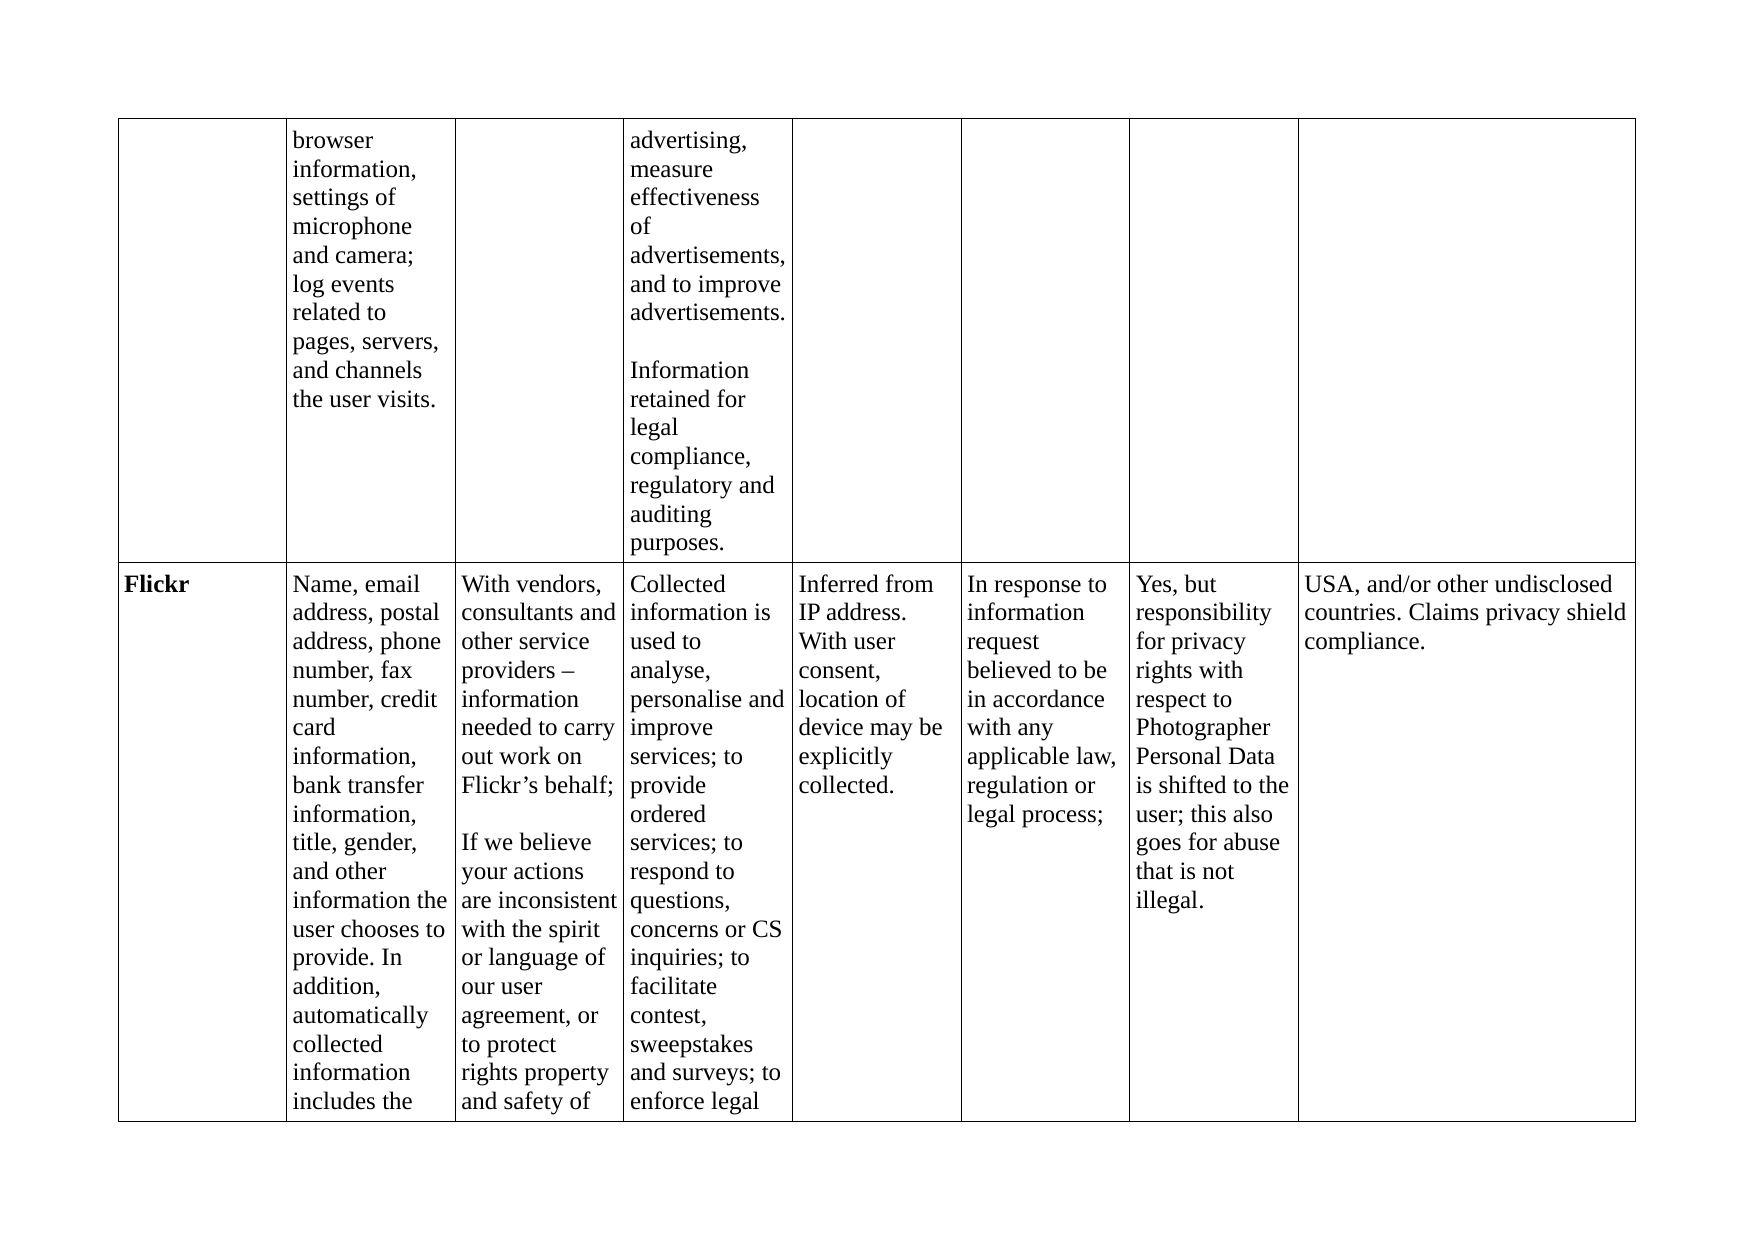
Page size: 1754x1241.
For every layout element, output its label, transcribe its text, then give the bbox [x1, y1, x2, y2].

table_cell Flickr [119, 563, 286, 1121]
table_cell [962, 119, 1129, 562]
table_cell Name, email address, postal address, phone number, fax number, credit card information, bank transfer information, title, gender, and other information the user chooses to provide. In addition, automatically collected information includes the [287, 563, 455, 1121]
table_cell Collected information is used to analyse, personalise and improve services; to provide ordered services; to respond to questions, concerns or CS inquiries; to facilitate contest, sweepstakes and surveys; to enforce legal [624, 563, 792, 1121]
table_cell advertising, measure effectiveness of advertisements, and to improve advertisements. Information retained for legal compliance, regulatory and auditing purposes. [624, 119, 792, 562]
table_cell With vendors, consultants and other service providers – information needed to carry out work on Flickr’s behalf; If we believe your actions are inconsistent with the spirit or language of our user agreement, or to protect rights property and safety of [456, 563, 623, 1121]
table_cell [456, 119, 623, 562]
table_cell Yes, but responsibility for privacy rights with respect to Photographer Personal Data is shifted to the user; this also goes for abuse that is not illegal. [1130, 563, 1298, 1121]
table_cell [793, 119, 961, 562]
table_cell USA, and/or other undisclosed countries. Claims privacy shield compliance. [1299, 563, 1635, 1121]
table_cell [1299, 119, 1635, 562]
table_cell [1130, 119, 1298, 562]
table_cell In response to information request believed to be in accordance with any applicable law, regulation or legal process; [962, 563, 1129, 1121]
table_cell [119, 119, 286, 562]
table_cell Inferred from IP address. With user consent, location of device may be explicitly collected. [793, 563, 961, 1121]
table_cell browser information, settings of microphone and camera; log events related to pages, servers, and channels the user visits. [287, 119, 455, 562]
